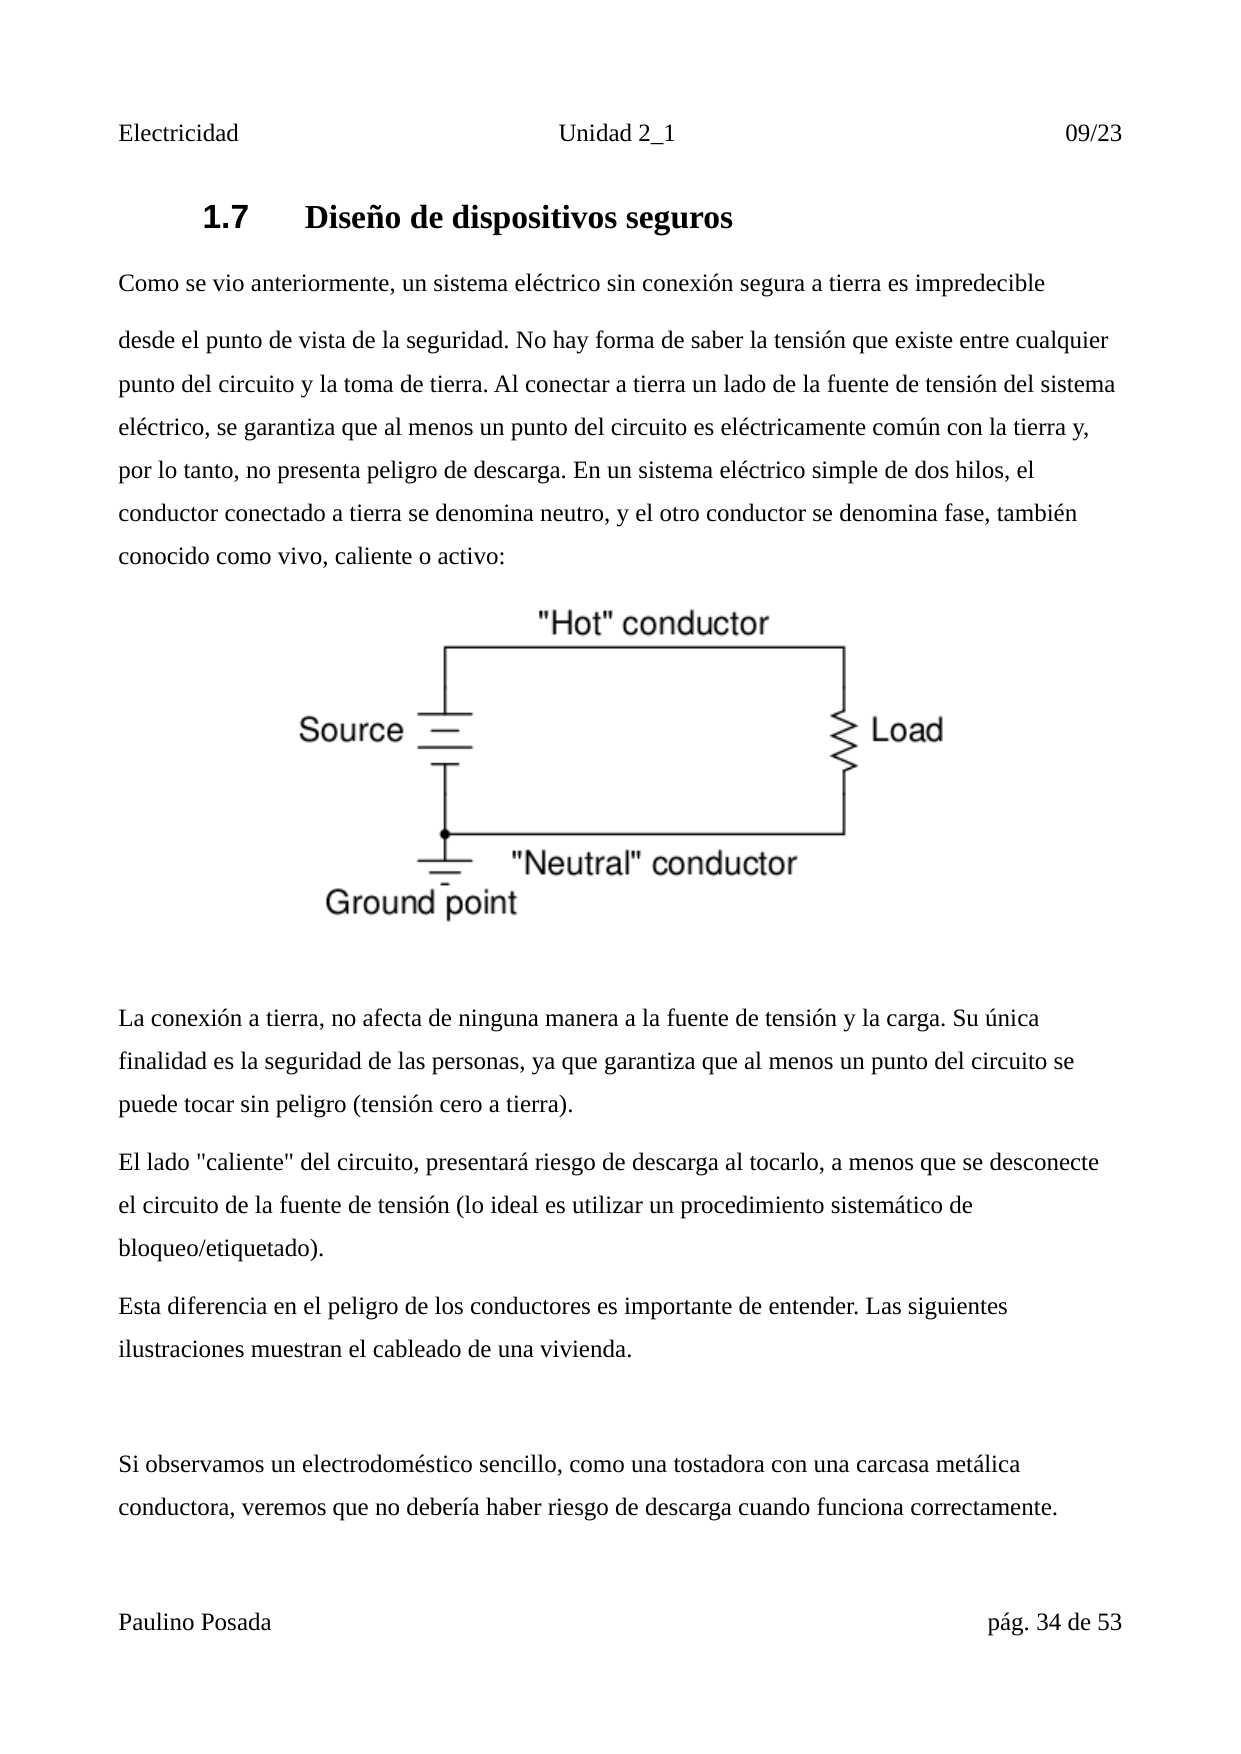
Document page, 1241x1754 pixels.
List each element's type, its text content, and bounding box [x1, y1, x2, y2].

picture [283, 597, 957, 928]
text desde el punto de vista de la seguridad. No hay forma de saber la tensión que existe entre cualquier punto del circuito y la toma de tierra. Al conectar a tierra un lado de la fuente de tensión del sistema eléctrico, se garantiza que al menos un punto del circuito es eléctricamente común con la tierra y, por lo tanto, no presenta peligro de descarga. En un sistema eléctrico simple de dos hilos, el conductor conectado a tierra se denomina neutro, y el otro conductor se denomina fase, también conocido como vivo, caliente o activo: [118, 326, 1122, 570]
text Esta diferencia en el peligro de los conductores es importante de entender. Las siguientes ilustraciones muestran el cableado de una vivienda. [118, 1291, 1122, 1363]
text La conexión a tierra, no afecta de ninguna manera a la fuente de tensión y la carga. Su única finalidad es la seguridad de las personas, ya que garantiza que al menos un punto del circuito se puede tocar sin peligro (tensión cero a tierra). [118, 1003, 1122, 1118]
text El lado "caliente" del circuito, presentará riesgo de descarga al tocarlo, a menos que se desconecte el circuito de la fuente de tensión (lo ideal es utilizar un procedimiento sistemático de bloqueo/etiquetado). [118, 1147, 1122, 1262]
text Si observamos un electrodoméstico sencillo, como una tostadora con una carcasa metálica conductora, veremos que no debería haber riesgo de descarga cuando funciona correctamente. [118, 1449, 1122, 1521]
text Como se vio anteriormente, un sistema eléctrico sin conexión segura a tierra es impredecible [118, 268, 1122, 297]
subtitle Diseño de dispositivos seguros [193, 197, 1122, 236]
